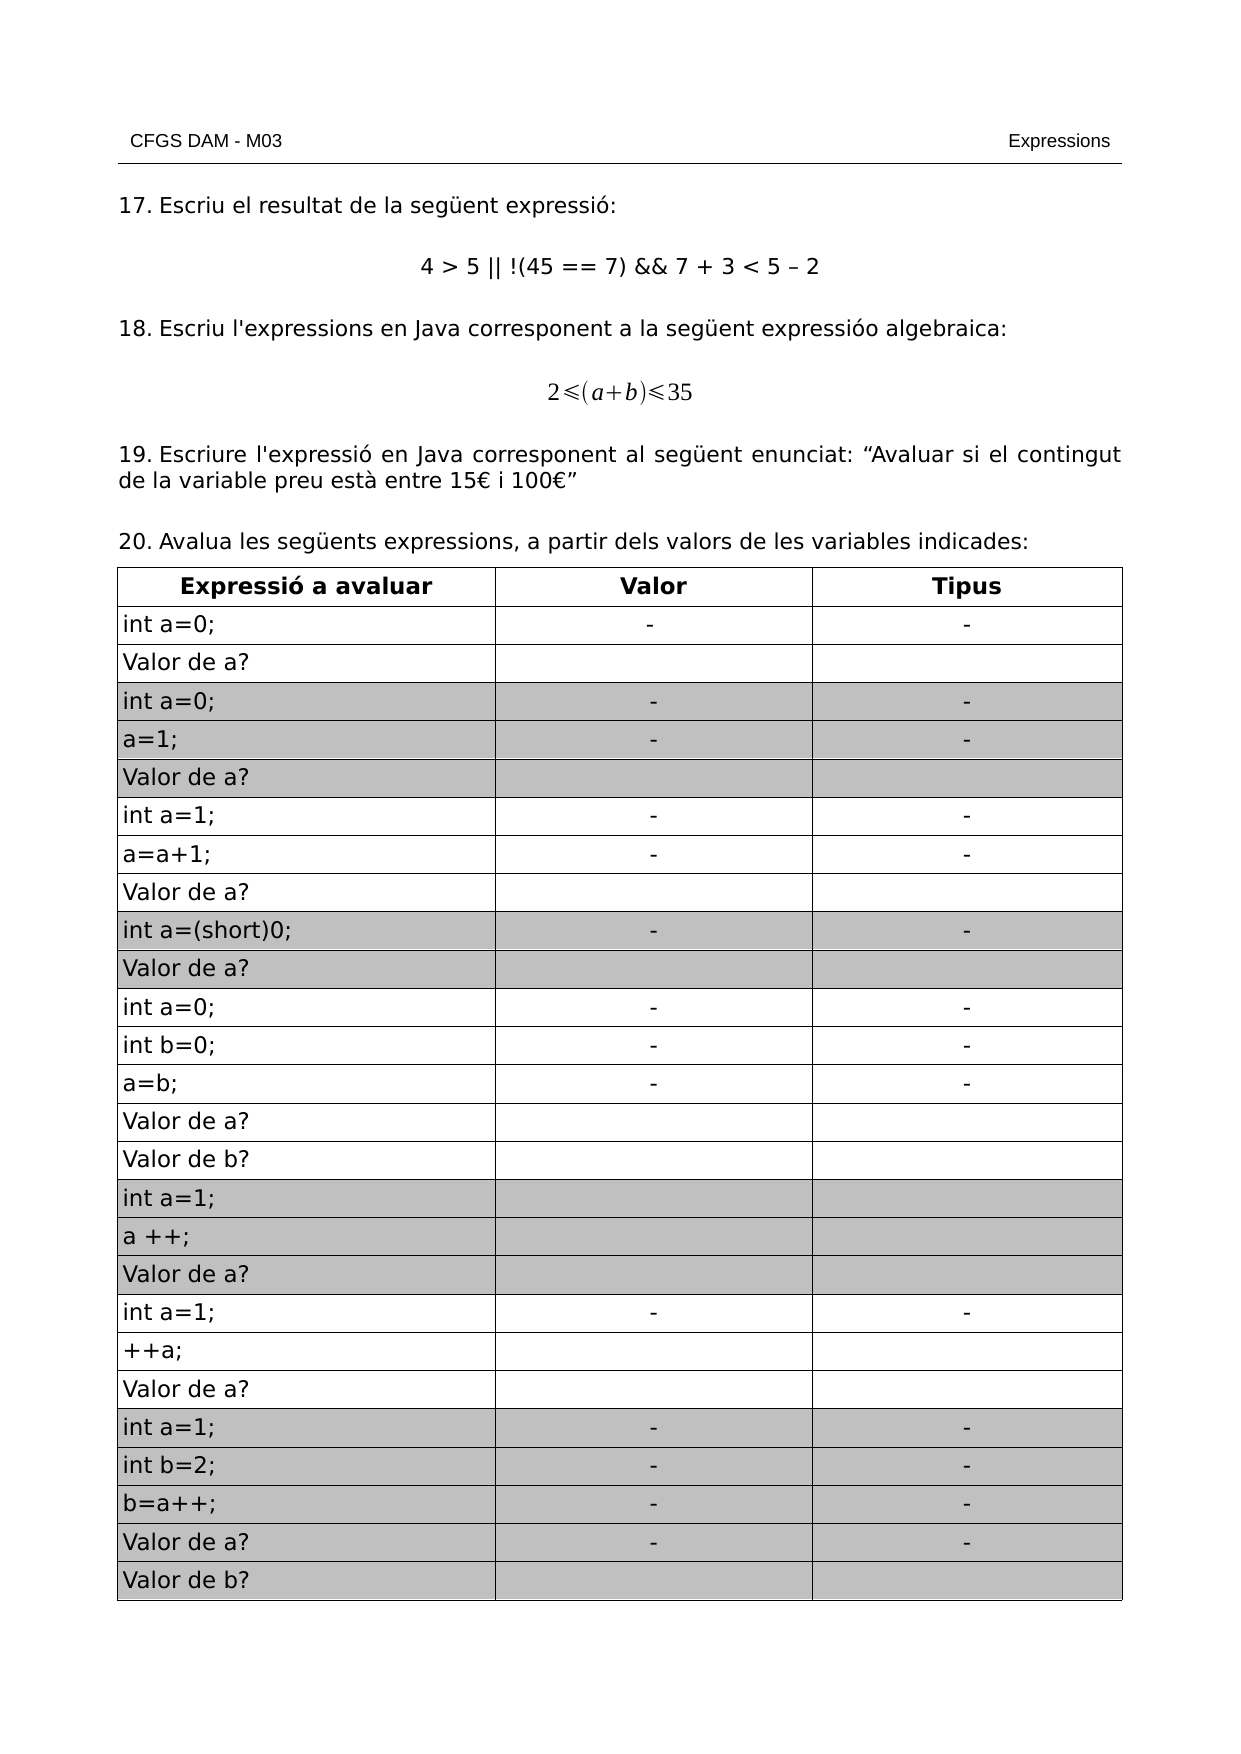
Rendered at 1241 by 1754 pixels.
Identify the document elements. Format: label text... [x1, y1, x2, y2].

table_cell [496, 1371, 812, 1408]
table_cell [813, 1218, 1122, 1255]
table_cell int a=1; [118, 1180, 495, 1217]
table_cell int a=1; [118, 798, 495, 835]
table_cell [813, 760, 1122, 797]
table_cell - [496, 1409, 812, 1447]
table_cell [813, 1256, 1122, 1294]
table_cell - [496, 1065, 812, 1102]
list 4 > 5 || !(45 == 7) && 7 + 3 < 5 – 2 [118, 254, 1122, 280]
table_cell [813, 1333, 1122, 1370]
table_cell [813, 1562, 1122, 1599]
table_cell [496, 760, 812, 797]
table_cell Valor de a? [118, 1104, 495, 1141]
table_cell - [813, 607, 1122, 644]
table_cell - [813, 989, 1122, 1026]
table_cell - [496, 1027, 812, 1064]
table_header Expressió a avaluar [118, 568, 495, 606]
table_cell - [496, 607, 812, 644]
table_cell [496, 951, 812, 988]
table_cell - [496, 683, 812, 720]
table_cell [813, 1371, 1122, 1408]
table_cell a=1; [118, 721, 495, 758]
table_cell int a=0; [118, 683, 495, 720]
table_cell int a=1; [118, 1409, 495, 1447]
table_cell [496, 1180, 812, 1217]
table_cell - [813, 1409, 1122, 1447]
table_cell - [813, 1448, 1122, 1485]
table_cell - [496, 836, 812, 873]
table_cell a ++; [118, 1218, 495, 1255]
table_cell [496, 1333, 812, 1370]
table_cell int b=2; [118, 1448, 495, 1485]
table_cell [496, 1218, 812, 1255]
table_cell int a=0; [118, 607, 495, 644]
table_cell Valor de a? [118, 874, 495, 911]
table_cell - [813, 1295, 1122, 1332]
table_cell - [813, 683, 1122, 720]
table_cell - [813, 912, 1122, 949]
list Escriu l'expressions en Java corresponent a la següent expressióo algebraica: [118, 316, 1122, 341]
table_cell [813, 1180, 1122, 1217]
table_cell Valor de a? [118, 1256, 495, 1294]
table_header Tipus [813, 568, 1122, 606]
table_cell - [496, 1295, 812, 1332]
list Escriu el resultat de la següent expressió: [118, 193, 1122, 218]
table_cell - [813, 1486, 1122, 1523]
table_cell - [496, 912, 812, 949]
table_cell Valor de b? [118, 1142, 495, 1179]
table_cell [813, 951, 1122, 988]
table_cell ++a; [118, 1333, 495, 1370]
table_cell - [496, 1524, 812, 1561]
table_cell - [496, 721, 812, 758]
table_cell int a=(short)0; [118, 912, 495, 949]
table_cell int a=1; [118, 1295, 495, 1332]
table_cell [813, 1104, 1122, 1141]
table_cell Valor de a? [118, 1524, 495, 1561]
table_cell Valor de a? [118, 951, 495, 988]
table_cell Valor de b? [118, 1562, 495, 1599]
list Escriure l'expressió en Java corresponent al següent enunciat: “Avaluar si el contingut de la variable preu està entre 15€ i 100€” [118, 442, 1122, 493]
table_cell [813, 1142, 1122, 1179]
table_cell - [813, 798, 1122, 835]
table_cell int a=0; [118, 989, 495, 1026]
table_cell [813, 874, 1122, 911]
table_cell - [813, 1027, 1122, 1064]
table_cell a=b; [118, 1065, 495, 1102]
table_cell [496, 1142, 812, 1179]
table_cell Valor de a? [118, 760, 495, 797]
table_cell [813, 645, 1122, 682]
table_cell int b=0; [118, 1027, 495, 1064]
table_header Valor [496, 568, 812, 606]
table_cell - [496, 1486, 812, 1523]
table_cell - [813, 1524, 1122, 1561]
table_cell [496, 1256, 812, 1294]
table_cell - [496, 1448, 812, 1485]
table_cell [496, 1104, 812, 1141]
table_cell a=a+1; [118, 836, 495, 873]
table_cell - [496, 798, 812, 835]
table_cell - [813, 721, 1122, 758]
table_cell b=a++; [118, 1486, 495, 1523]
table_cell Valor de a? [118, 1371, 495, 1408]
table_cell - [813, 836, 1122, 873]
table_cell [496, 645, 812, 682]
table_cell - [496, 989, 812, 1026]
table_cell - [813, 1065, 1122, 1102]
table_cell Valor de a? [118, 645, 495, 682]
list Avalua les següents expressions, a partir dels valors de les variables indicades: [118, 529, 1122, 555]
table_cell [496, 874, 812, 911]
table_cell [496, 1562, 812, 1599]
